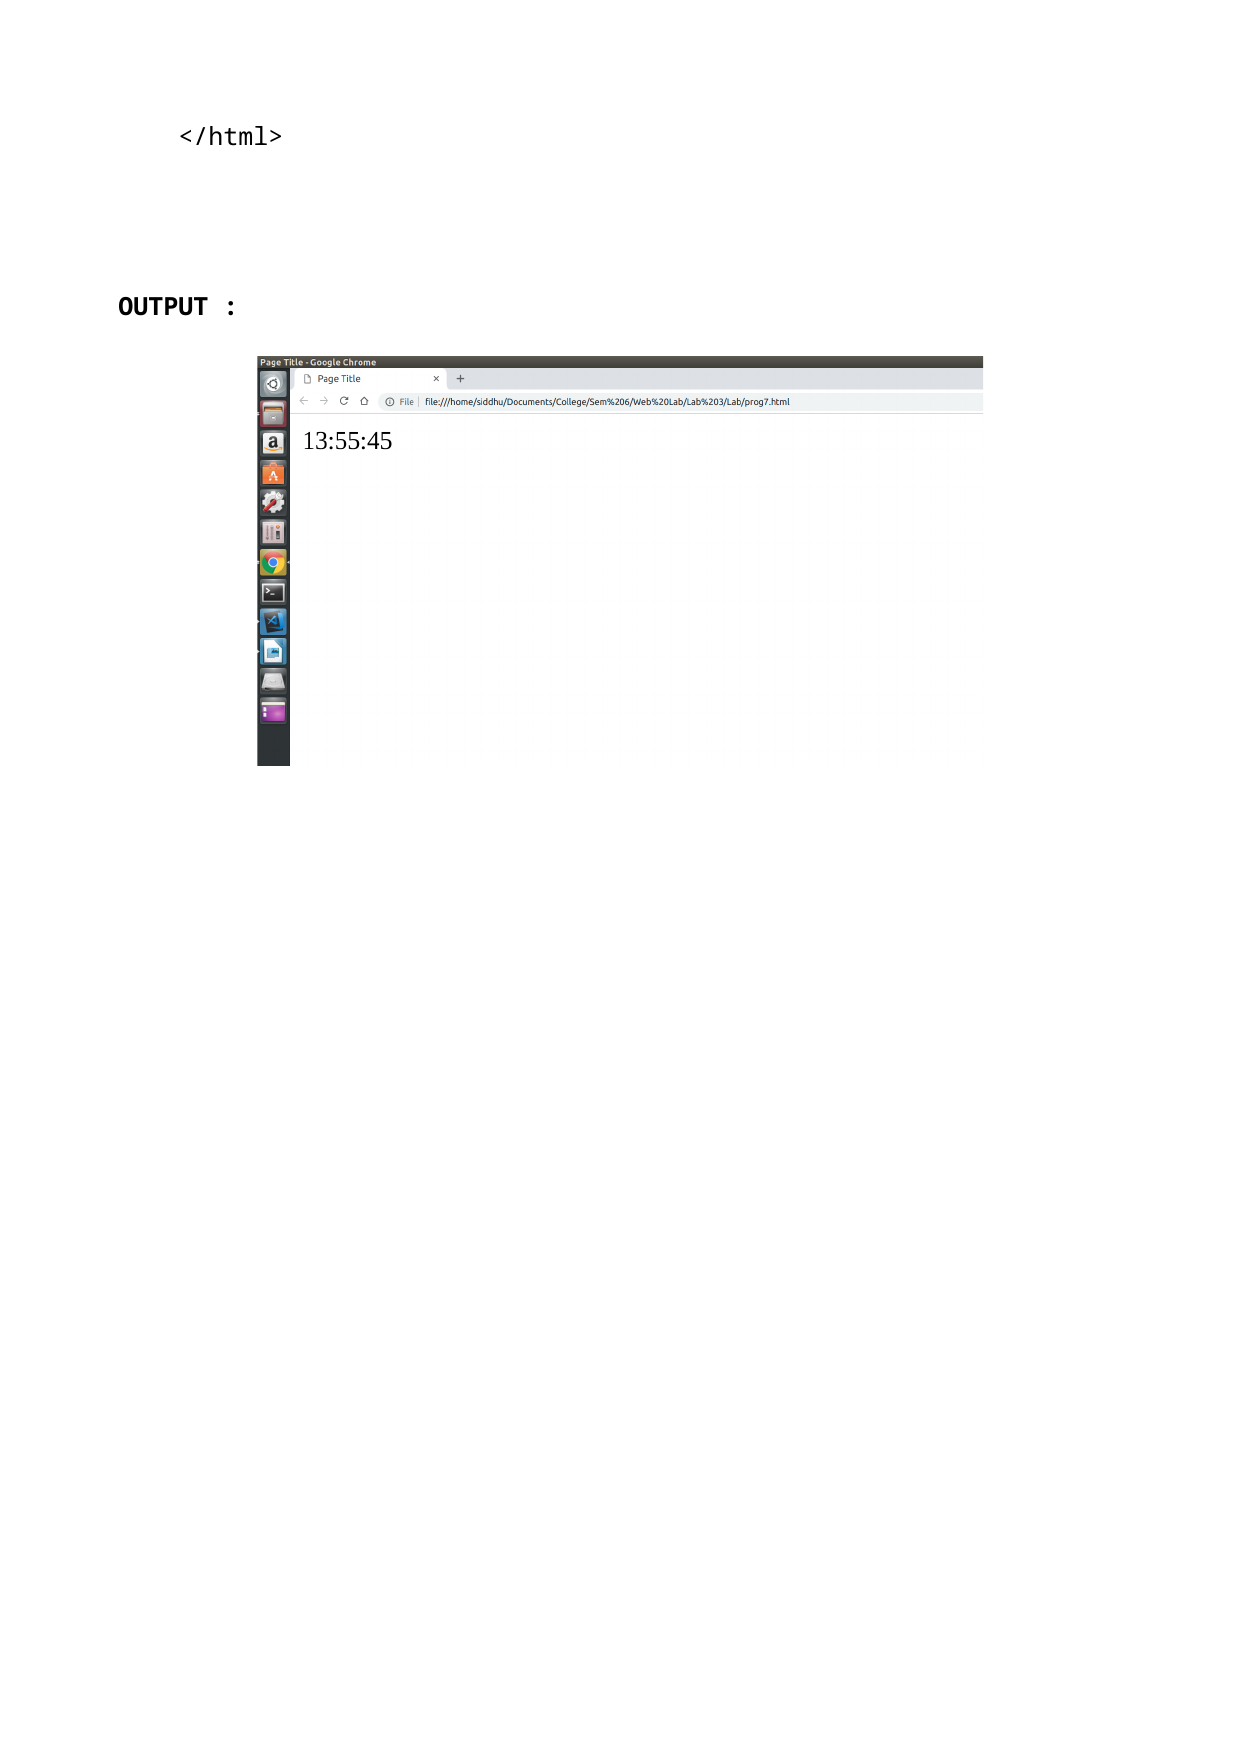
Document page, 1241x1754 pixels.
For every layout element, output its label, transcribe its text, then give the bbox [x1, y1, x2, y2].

text </html> [118, 118, 1122, 152]
text OUTPUT : [118, 288, 1122, 322]
picture [257, 356, 984, 766]
